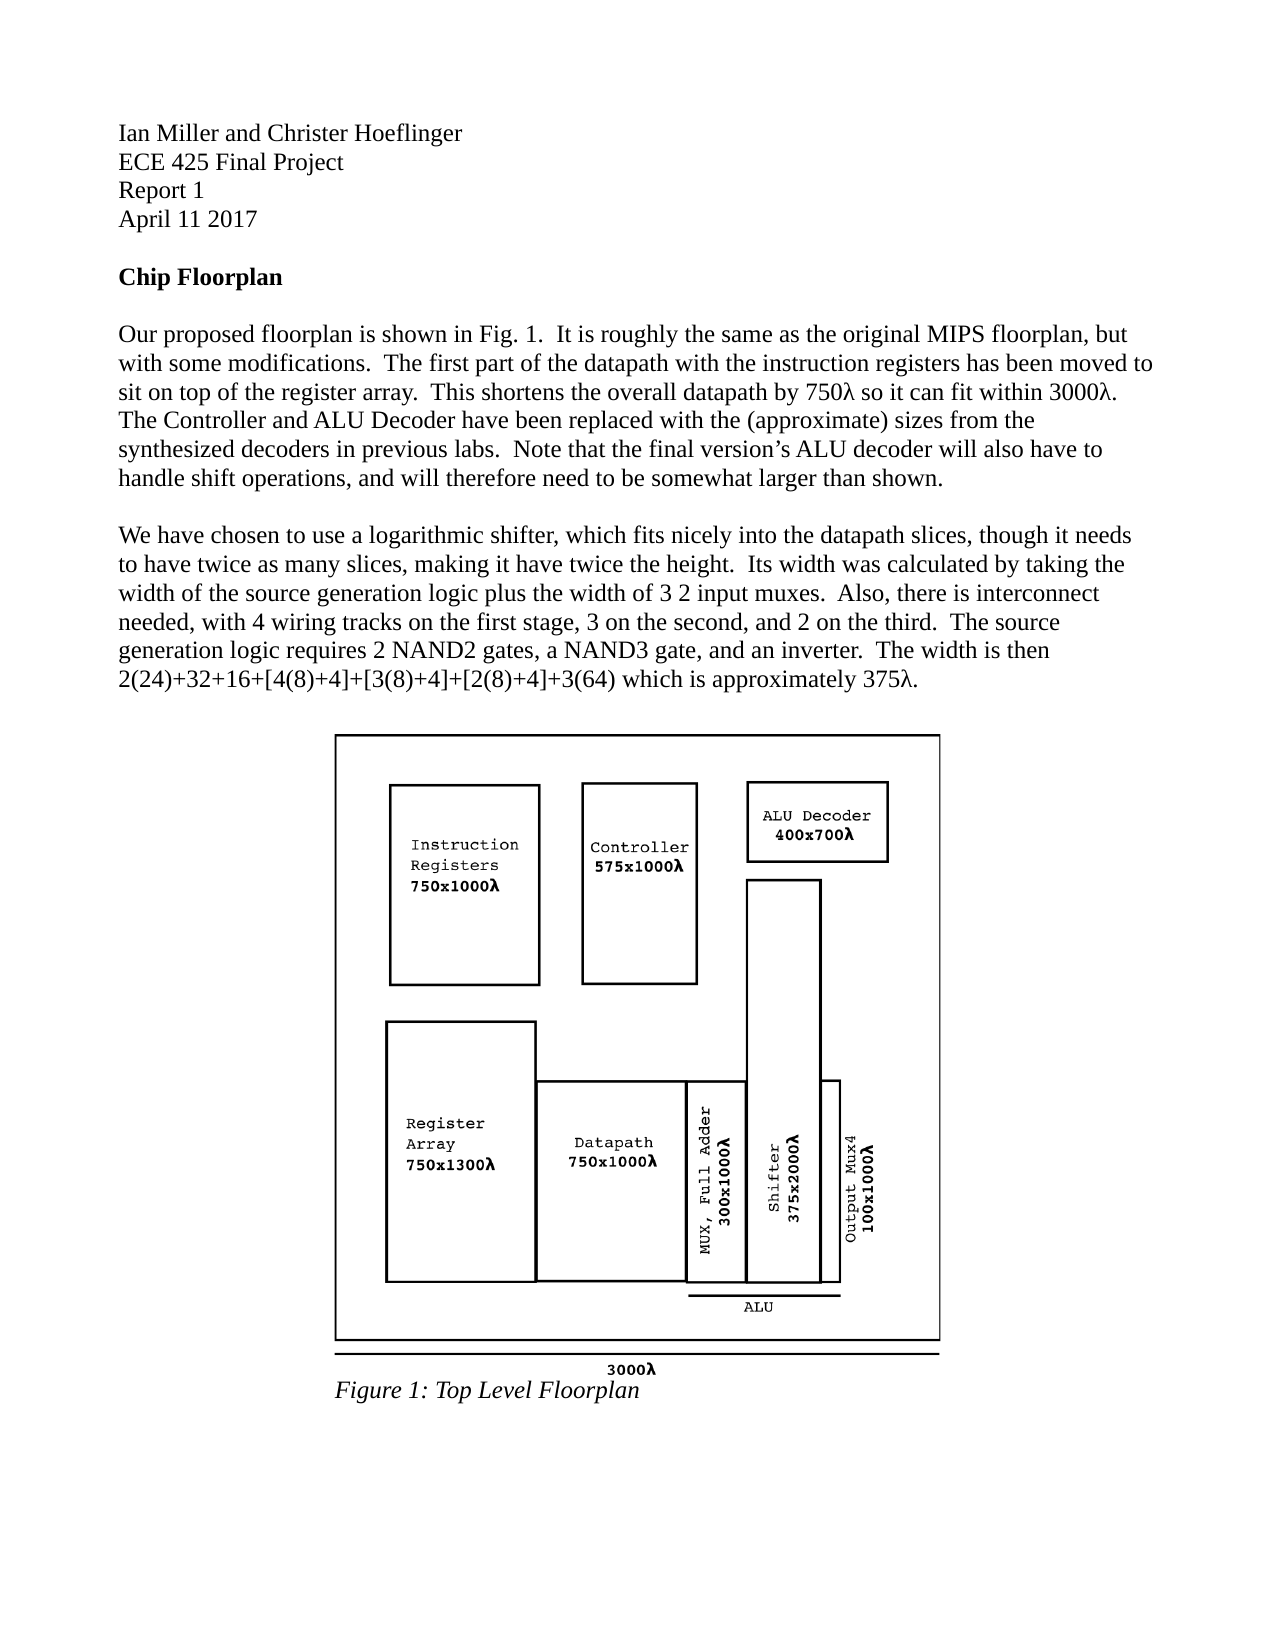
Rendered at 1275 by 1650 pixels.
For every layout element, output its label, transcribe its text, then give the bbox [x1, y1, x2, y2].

text Figure 1: Top Level Floorplan [334, 1375, 940, 1403]
text Report 1 [118, 176, 1157, 204]
text Ian Miller and Christer Hoeflinger [118, 118, 1157, 147]
picture [334, 734, 941, 1375]
text April 11 2017 [118, 204, 1157, 233]
text Our proposed floorplan is shown in Fig. 1. It is roughly the same as the original MIPS floorplan, but with some modifications. The first part of the datapath with the instruction registers has been moved to sit on top of the register array. This shortens the overall datapath by 750λ so it can fit within 3000λ. The Controller and ALU Decoder have been replaced with the (approximate) sizes from the synthesized decoders in previous labs. Note that the final version’s ALU decoder will also have to handle shift operations, and will therefore need to be somewhat larger than shown. [118, 319, 1157, 492]
text ECE 425 Final Project [118, 147, 1157, 176]
text Chip Floorplan [118, 262, 1157, 291]
text We have chosen to use a logarithmic shifter, which fits nicely into the datapath slices, though it needs to have twice as many slices, making it have twice the height. Its width was calculated by taking the width of the source generation logic plus the width of 3 2 input muxes. Also, there is interconnect needed, with 4 wiring tracks on the first stage, 3 on the second, and 2 on the third. The source generation logic requires 2 NAND2 gates, a NAND3 gate, and an inverter. The width is then 2(24)+32+16+[4(8)+4]+[3(8)+4]+[2(8)+4]+3(64) which is approximately 375λ. [118, 521, 1157, 693]
